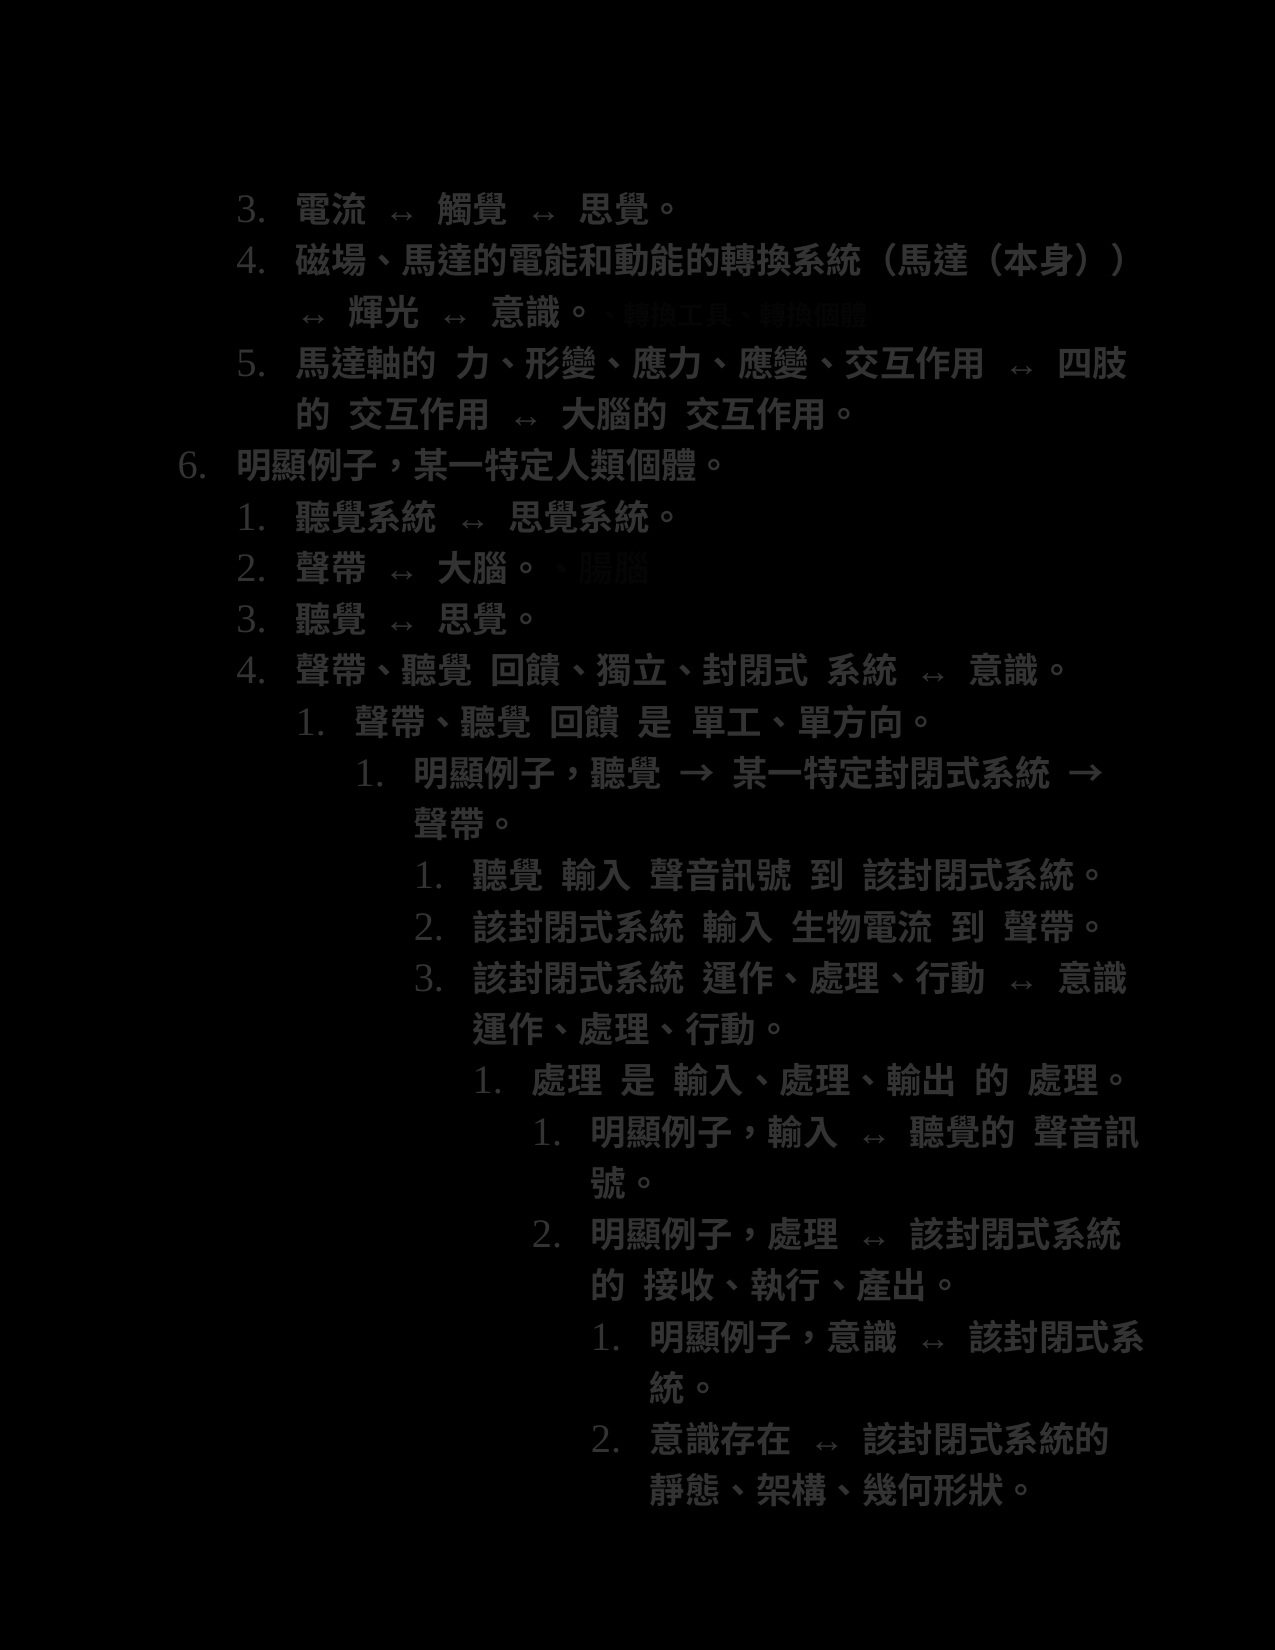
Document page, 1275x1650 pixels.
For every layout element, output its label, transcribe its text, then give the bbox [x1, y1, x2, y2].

list 磁場、馬達的電能和動能的轉換系統（馬達（本身））↔ 輝光 ↔ 意識。、轉換工具、轉換個體 [236, 233, 1157, 335]
list 聲帶、聽覺 回饋 是 單工、單方向。 [295, 694, 1157, 745]
list 明顯例子，處理 ↔ 該封閉式系統的 接收、執行、產出。 [532, 1207, 1157, 1309]
list 明顯例子，某一特定人類個體。 [177, 438, 1157, 489]
list 聲帶 ↔ 大腦。、腸腦 [236, 540, 1157, 592]
list 聽覺系統 ↔ 思覺系統。 [236, 489, 1157, 540]
list 明顯例子，輸入 ↔ 聽覺的 聲音訊號。 [532, 1104, 1157, 1207]
list 意識存在 ↔ 該封閉式系統的 靜態、架構、幾何形狀。 [591, 1412, 1157, 1514]
list 明顯例子，意識 ↔ 該封閉式系統。 [591, 1309, 1157, 1412]
list 該封閉式系統 運作、處理、行動 ↔ 意識 運作、處理、行動。 [413, 950, 1157, 1053]
list 聲帶、聽覺 回饋、獨立、封閉式 系統 ↔ 意識。 [236, 643, 1157, 694]
list 該封閉式系統 輸入 生物電流 到 聲帶。 [413, 899, 1157, 950]
list 電流 ↔ 觸覺 ↔ 思覺。 [236, 182, 1157, 233]
list 明顯例子，聽覺 → 某一特定封閉式系統 → 聲帶。 [354, 745, 1157, 848]
list 聽覺 ↔ 思覺。 [236, 592, 1157, 643]
list 馬達軸的 力、形變、應力、應變、交互作用 ↔ 四肢 的 交互作用 ↔ 大腦的 交互作用。 [236, 335, 1157, 438]
list 處理 是 輸入、處理、輸出 的 處理。 [472, 1053, 1157, 1104]
list 聽覺 輸入 聲音訊號 到 該封閉式系統。 [413, 848, 1157, 899]
